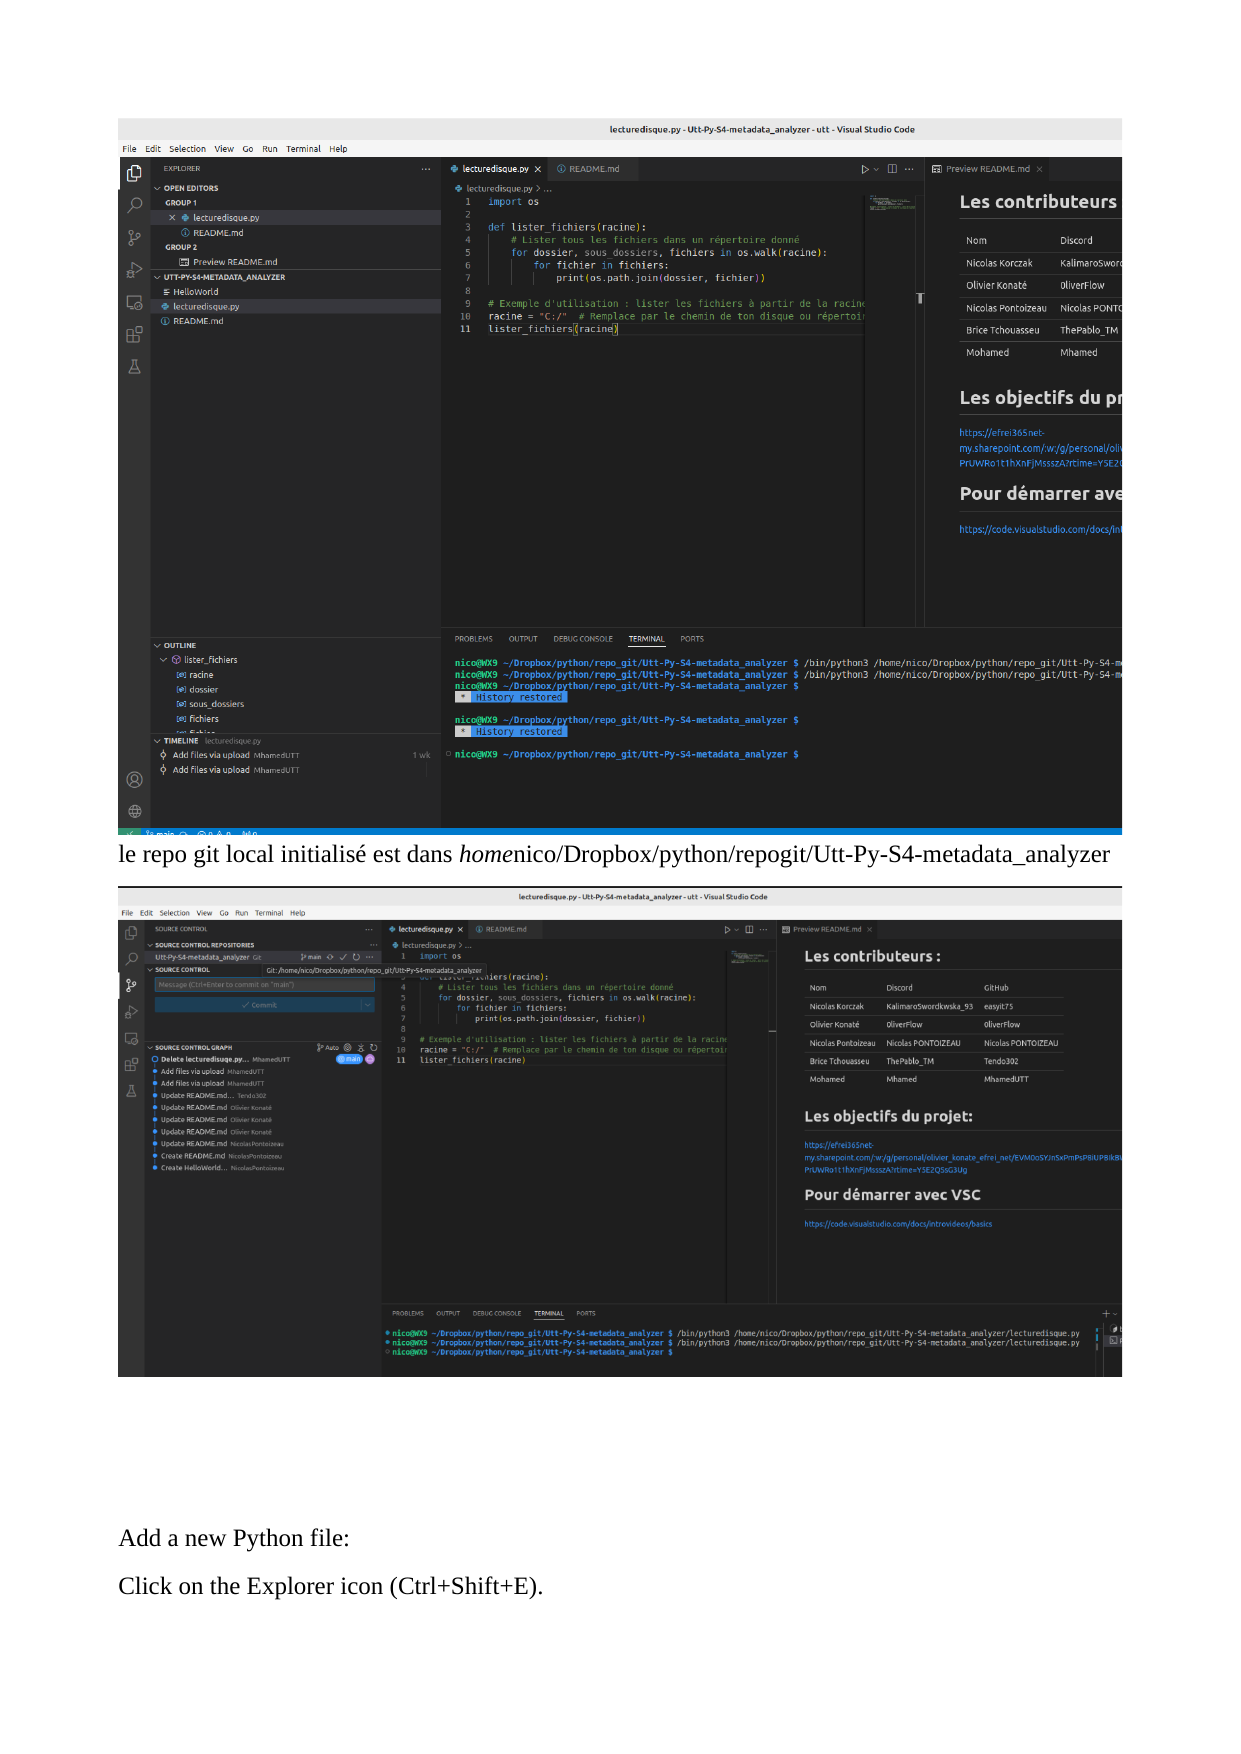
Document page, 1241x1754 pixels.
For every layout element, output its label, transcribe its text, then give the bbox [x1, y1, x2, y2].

picture [118, 886, 1123, 1377]
text Click on the Explorer icon (Ctrl+Shift+E). [118, 1571, 1122, 1600]
picture [118, 118, 1123, 835]
text Add a new Python file: [118, 1523, 1122, 1552]
text le repo git local initialisé est dans homenico/Dropbox/python/repogit/Utt-Py-S4-metadata_analyzer [118, 835, 1122, 868]
